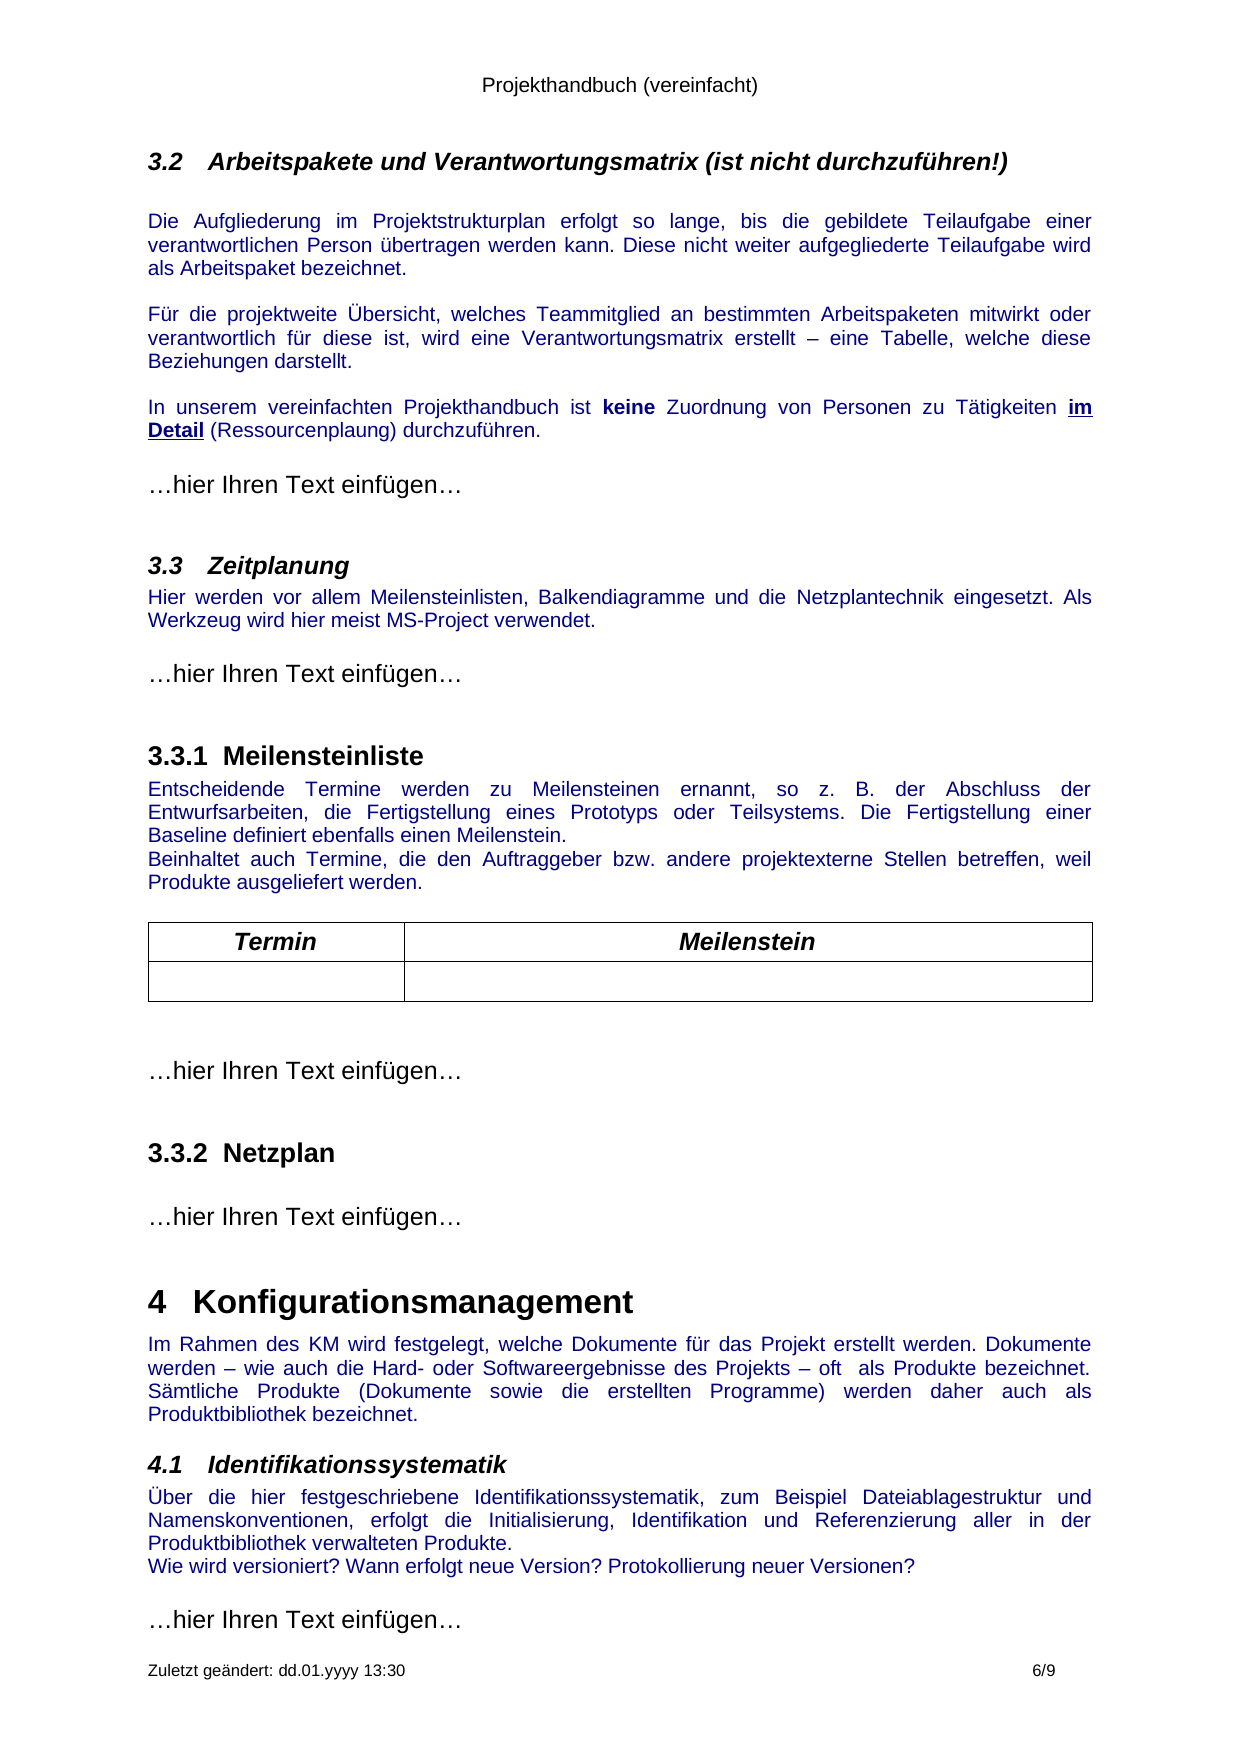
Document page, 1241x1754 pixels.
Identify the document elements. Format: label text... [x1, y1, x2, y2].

text …hier Ihren Text einfügen… [148, 470, 1092, 498]
subtitle Netzplan [148, 1138, 1092, 1168]
text Im Rahmen des KM wird festgelegt, welche Dokumente für das Projekt erstellt werden. Dokumente werden – wie auch die Hard- oder Softwareergebnisse des Projekts – oft als Produkte bezeichnet. Sämtliche Produkte (Dokumente sowie die erstellten Programme) werden daher auch als Produktbibliothek bezeichnet. [148, 1333, 1092, 1426]
text Wie wird versioniert? Wann erfolgt neue Version? Protokollierung neuer Versionen? [148, 1555, 1092, 1578]
text Die Aufgliederung im Projektstrukturplan erfolgt so lange, bis die gebildete Teilaufgabe einer verantwortlichen Person übertragen werden kann. Diese nicht weiter aufgegliederte Teilaufgabe wird als Arbeitspaket bezeichnet. [148, 210, 1092, 280]
text …hier Ihren Text einfügen… [148, 1203, 1092, 1231]
subtitle Meilensteinliste [148, 741, 1092, 771]
text …hier Ihren Text einfügen… [148, 660, 1092, 688]
table_header Termin [149, 923, 404, 961]
subtitle Zeitplanung [148, 551, 1092, 579]
text Beinhaltet auch Termine, die den Auftraggeber bzw. andere projektexterne Stellen betreffen, weil Produkte ausgeliefert werden. [148, 847, 1092, 894]
text Entscheidende Termine werden zu Meilensteinen ernannt, so z. B. der Abschluss der Entwurfsarbeiten, die Fertigstellung eines Prototyps oder Teilsystems. Die Fertigstellung einer Baseline definiert ebenfalls einen Meilenstein. [148, 778, 1092, 847]
subtitle Konfigurationsmanagement [148, 1284, 1092, 1321]
text …hier Ihren Text einfügen… [148, 1057, 1092, 1085]
text In unserem vereinfachten Projekthandbuch ist keine Zuordnung von Personen zu Tätigkeiten im Detail (Ressourcenplaung) durchzuführen. [148, 396, 1092, 442]
table_cell [149, 962, 404, 1001]
table_header Meilenstein [405, 923, 1092, 961]
text Für die projektweite Übersicht, welches Teammitglied an bestimmten Arbeitspaketen mitwirkt oder verantwortlich für diese ist, wird eine Verantwortungsmatrix erstellt – eine Tabelle, welche diese Beziehungen darstellt. [148, 303, 1092, 373]
table_cell [405, 962, 1092, 1001]
text …hier Ihren Text einfügen… [148, 1606, 1092, 1634]
text Hier werden vor allem Meilensteinlisten, Balkendiagramme und die Netzplantechnik eingesetzt. Als Werkzeug wird hier meist MS-Project verwendet. [148, 586, 1092, 632]
subtitle Identifikationssystematik [148, 1451, 1092, 1479]
text Über die hier festgeschriebene Identifikationssystematik, zum Beispiel Dateiablagestruktur und Namenskonventionen, erfolgt die Initialisierung, Identifikation und Referenzierung aller in der Produktbibliothek verwalteten Produkte. [148, 1485, 1092, 1555]
subtitle Arbeitspakete und Verantwortungsmatrix (ist nicht durchzuführen!) [148, 148, 1092, 176]
